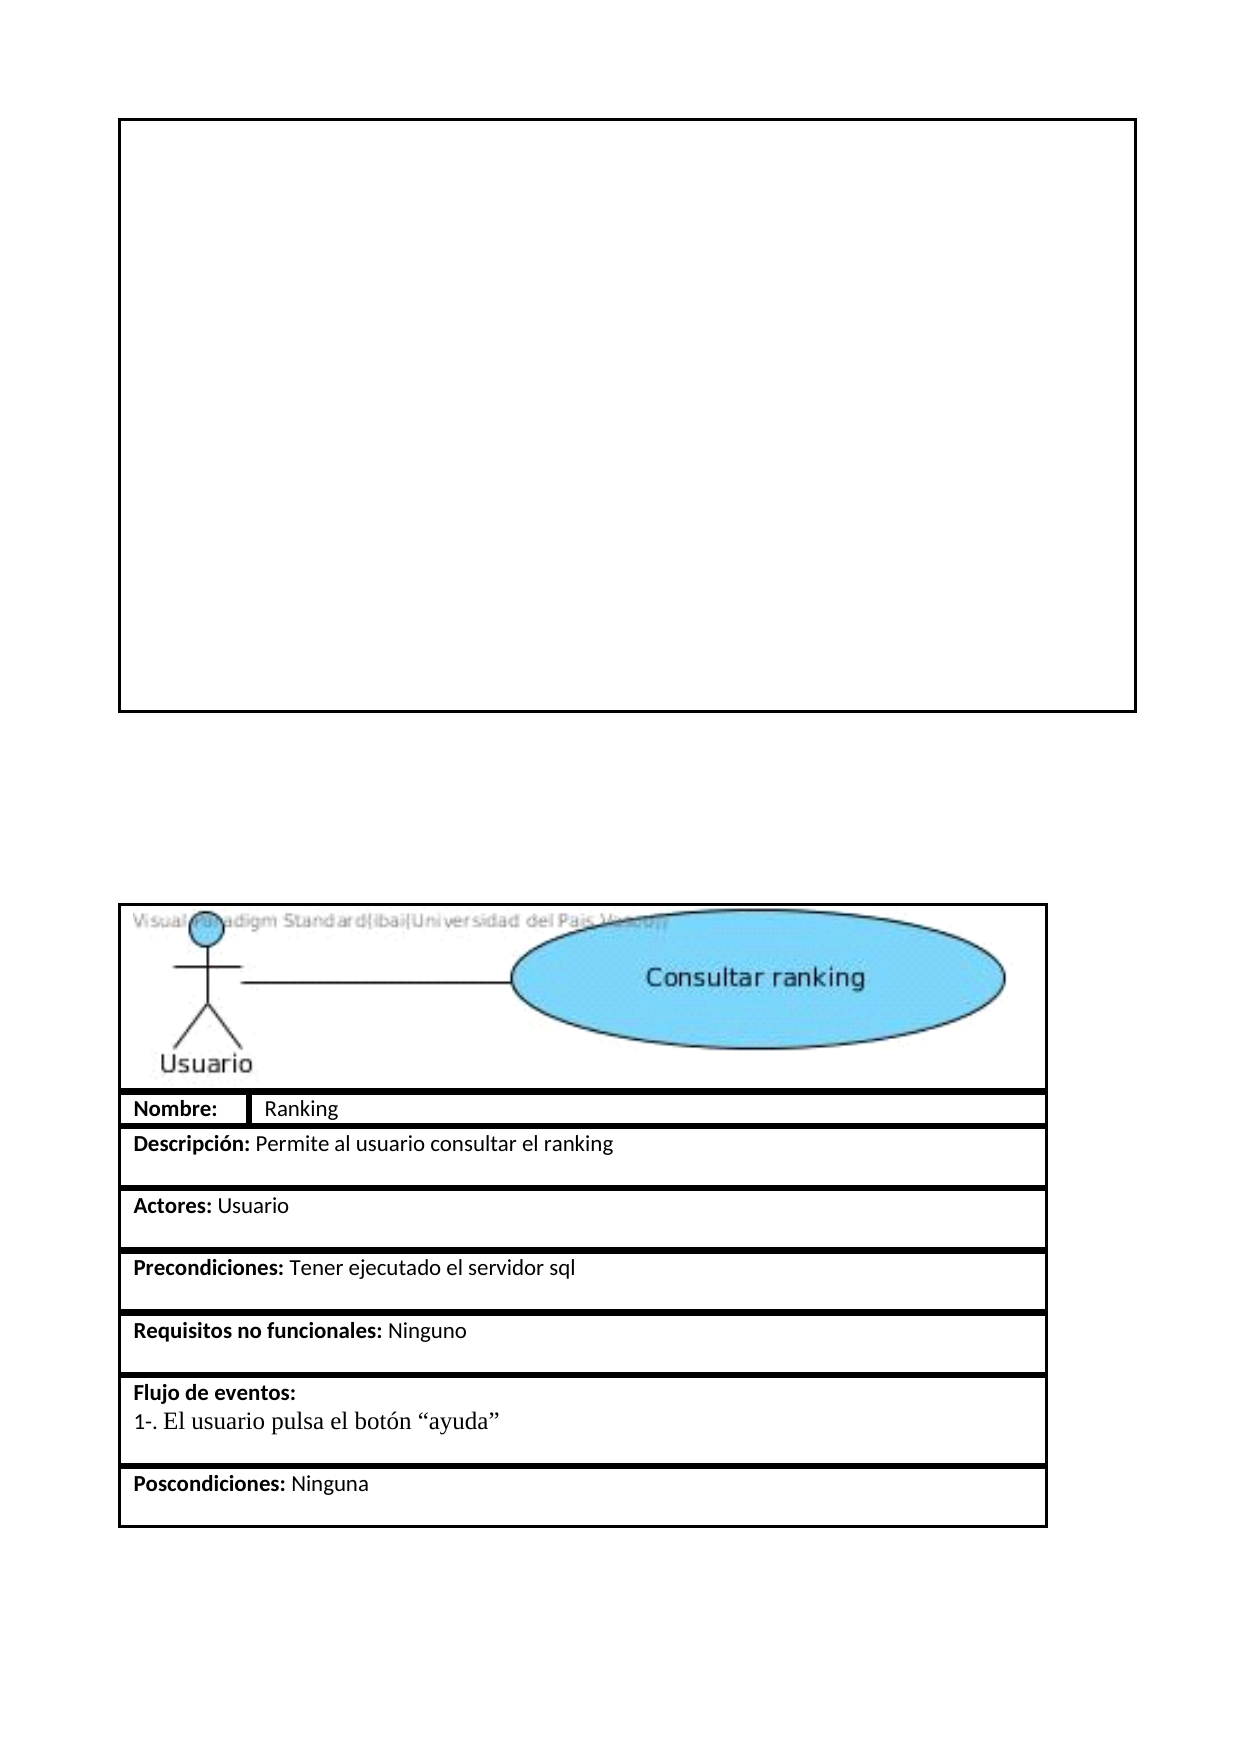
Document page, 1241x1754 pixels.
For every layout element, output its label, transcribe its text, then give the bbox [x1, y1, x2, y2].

table_cell Descripción: Permite al usuario consultar el ranking [121, 1129, 1045, 1185]
table_cell Poscondiciones: Ninguna [121, 1469, 1045, 1525]
table_cell Flujo de eventos: 1-. El usuario pulsa el botón “ayuda” [121, 1378, 1045, 1463]
table_cell Ranking [252, 1095, 1045, 1123]
table_cell [121, 121, 1134, 710]
table_cell Requisitos no funcionales: Ninguno [121, 1316, 1045, 1372]
table_cell Nombre: [121, 1095, 246, 1123]
table_header [1013, 906, 1045, 1088]
table_cell Actores: Usuario [121, 1191, 1045, 1247]
table_header [121, 906, 133, 1088]
table_cell Precondiciones: Tener ejecutado el servidor sql [121, 1254, 1045, 1309]
